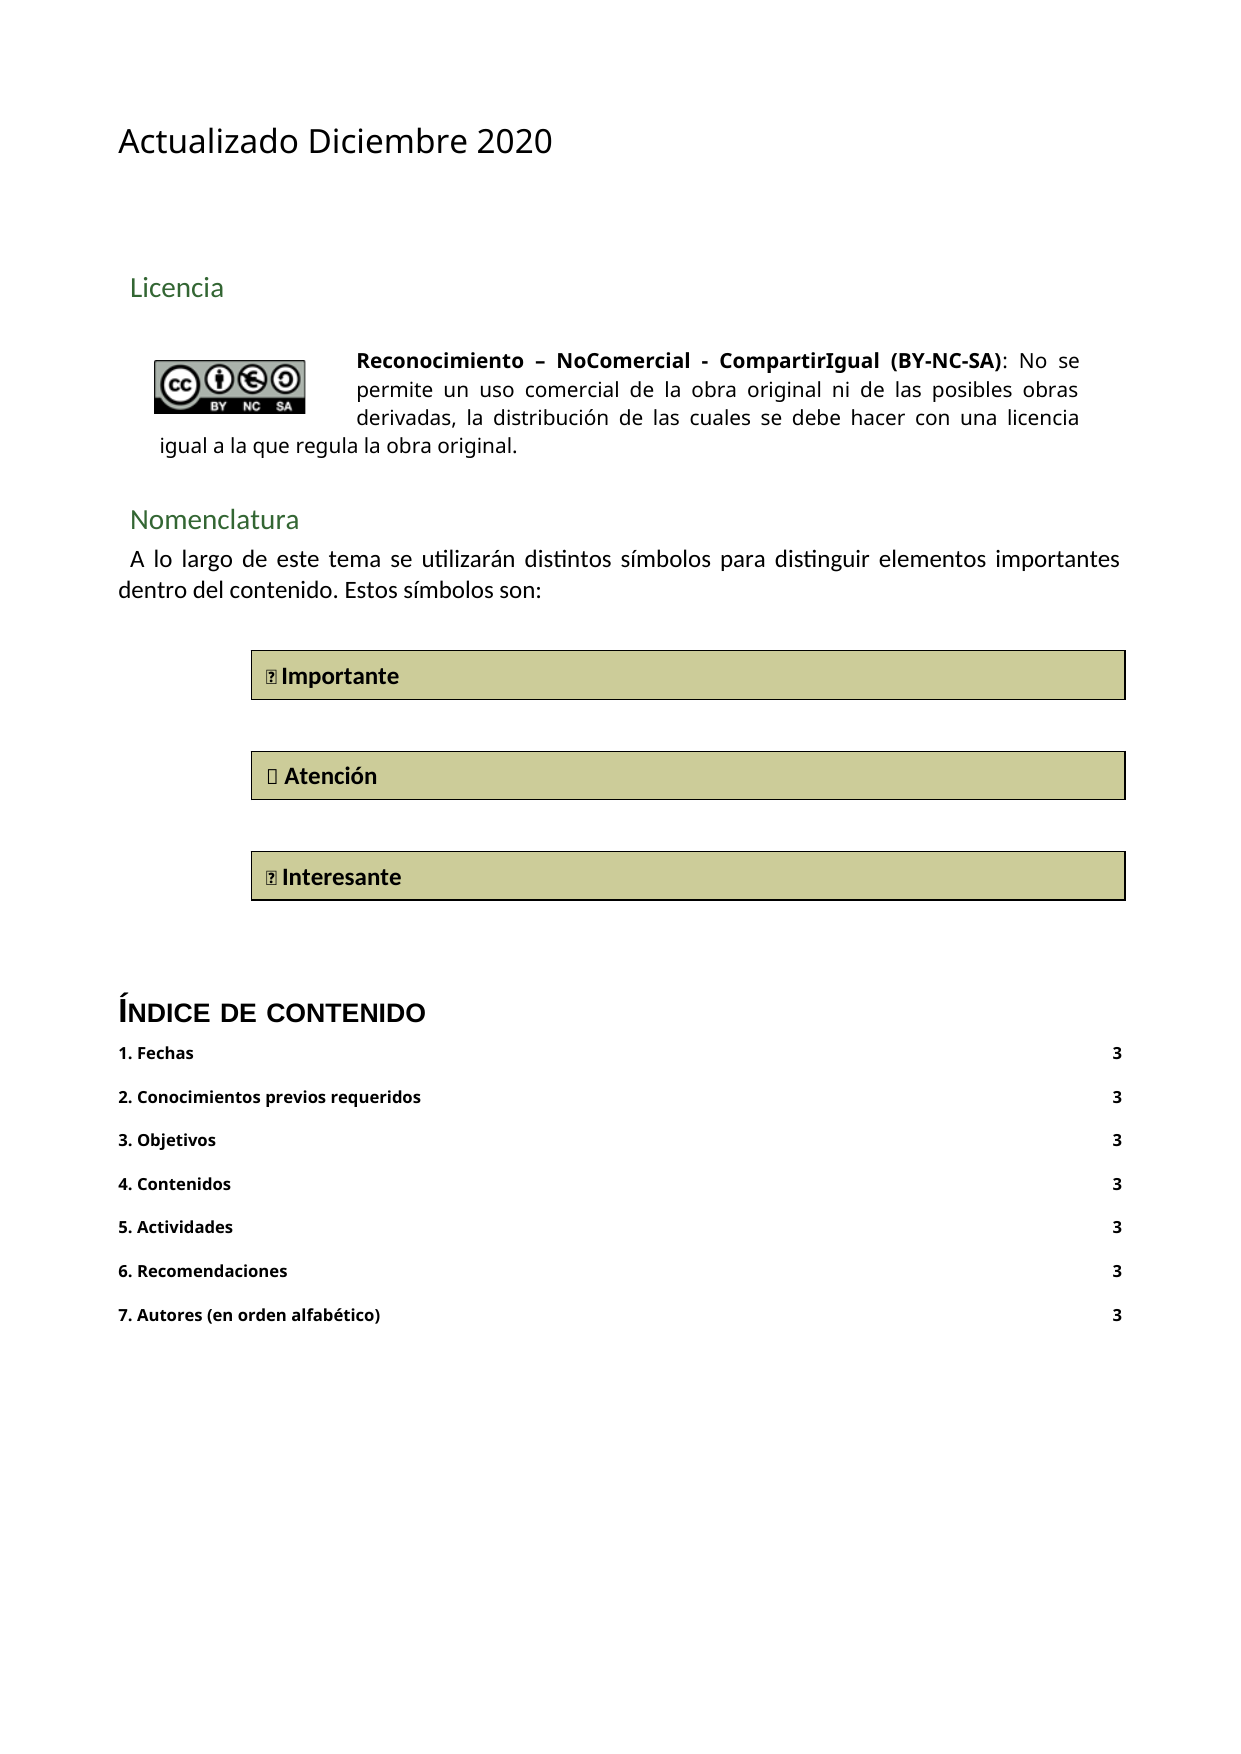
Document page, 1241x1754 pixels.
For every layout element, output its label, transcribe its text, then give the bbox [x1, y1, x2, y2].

text 5. Actividades 3 [118, 1216, 1122, 1239]
text Actualizado Diciembre 2020 [118, 118, 1122, 163]
text Licencia [118, 269, 1122, 305]
text Reconocimiento – NoComercial - CompartirIgual (BY-NC-SA): No se permite un uso comercial de la obra original ni de las posibles obras derivadas, la distribución de las cuales se debe hacer con una licencia igual a la que regula la obra original. [159, 346, 1080, 460]
text 💬 Interesante [252, 852, 1124, 899]
text Nomenclatura [118, 501, 1122, 537]
text 3. Objetivos 3 [118, 1129, 1122, 1152]
text 📖 Importante [252, 651, 1124, 699]
text 4. Contenidos 3 [118, 1173, 1122, 1195]
text A lo largo de este tema se utilizarán distintos símbolos para distinguir elementos importantes dentro del contenido. Estos símbolos son: [118, 543, 1122, 604]
text ❕ Atención [252, 752, 1124, 799]
text 7. Autores (en orden alfabético) 3 [118, 1303, 1122, 1326]
text 1. Fechas 3 [118, 1042, 1122, 1065]
text 2. Conocimientos previos requeridos 3 [118, 1086, 1122, 1108]
text Índice de contenido [118, 991, 1122, 1029]
text 6. Recomendaciones 3 [118, 1260, 1122, 1282]
picture [154, 360, 306, 414]
